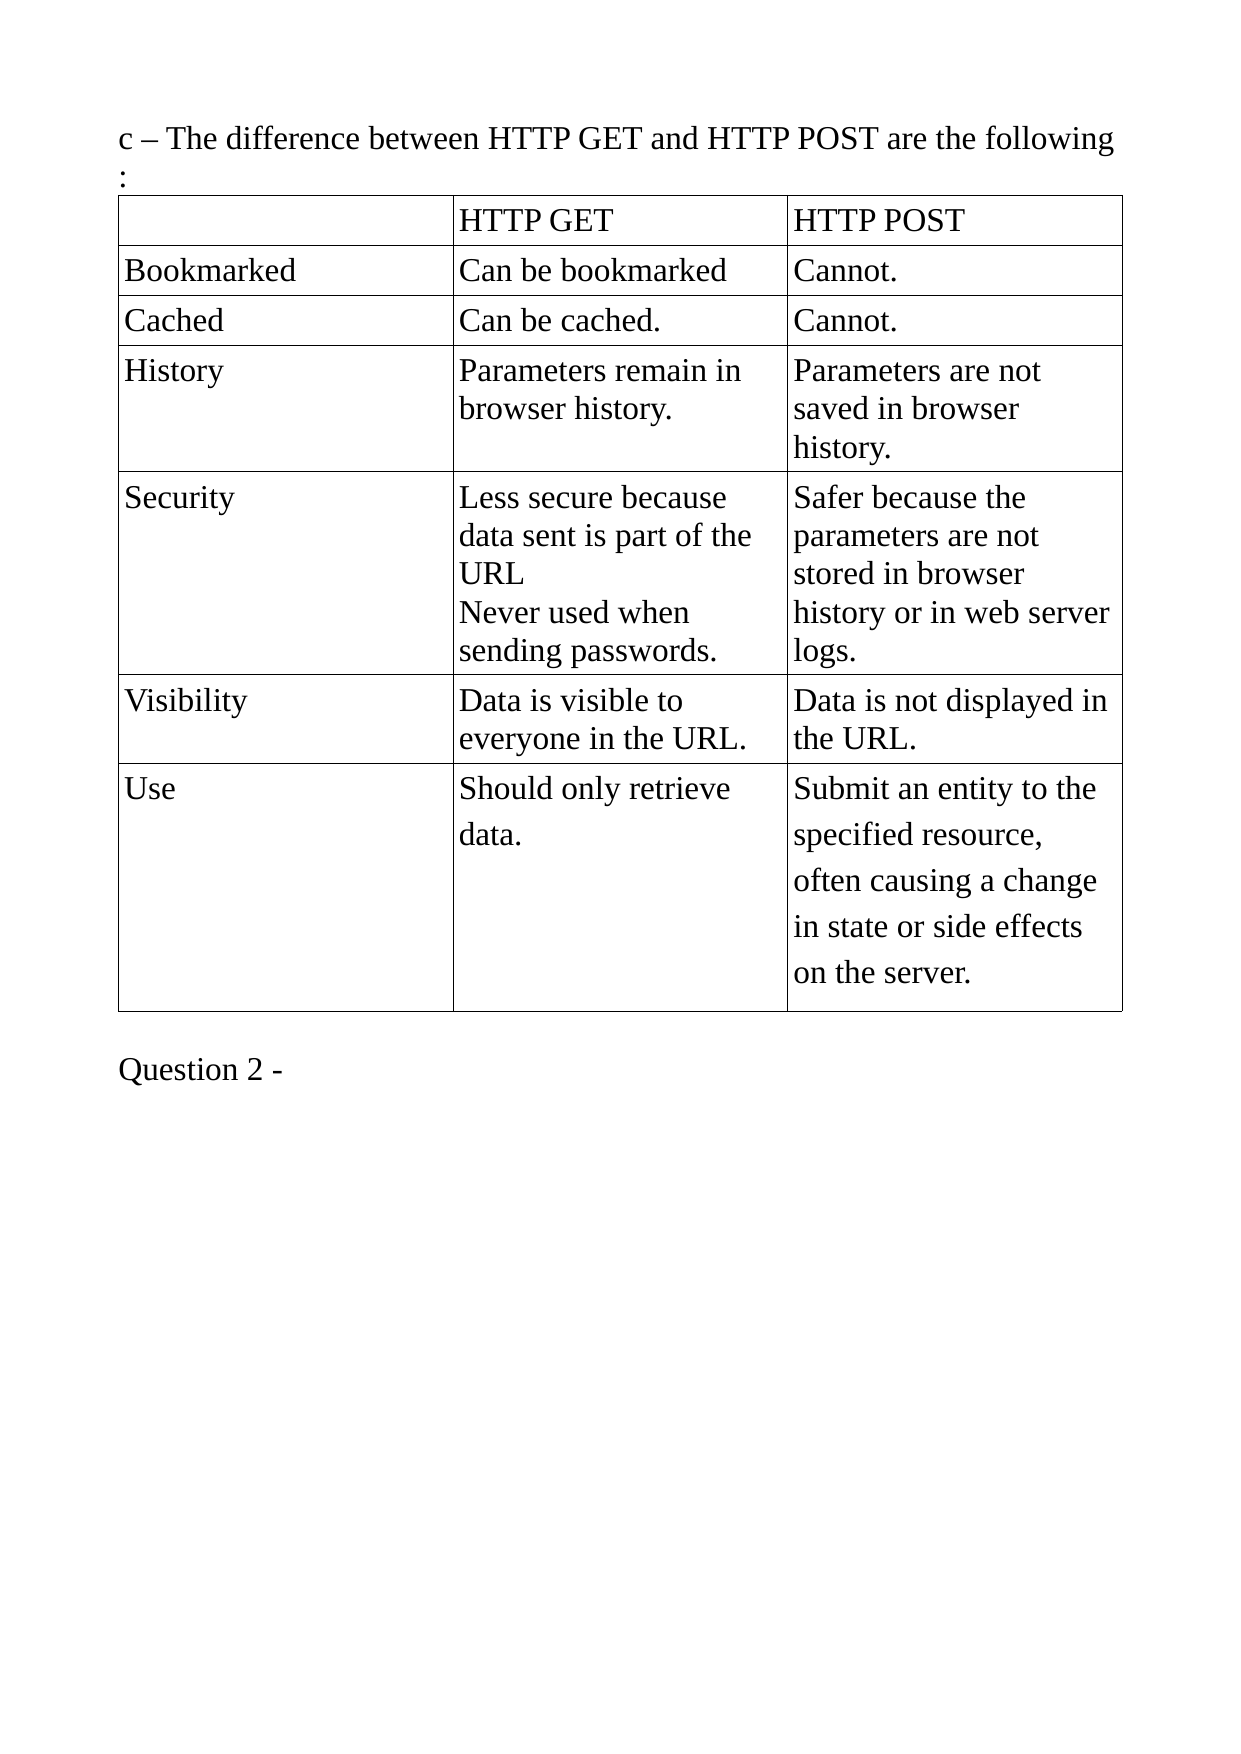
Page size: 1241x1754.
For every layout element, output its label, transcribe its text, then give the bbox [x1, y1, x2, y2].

table_cell Data is visible to everyone in the URL. [454, 675, 787, 762]
table_cell Data is not displayed in the URL. [788, 675, 1122, 762]
table_cell Use [119, 764, 453, 1011]
table_header HTTP POST [788, 196, 1122, 245]
table_cell Submit an entity to the specified resource, often causing a change in state or side effects on the server. [788, 764, 1122, 1011]
text c – The difference between HTTP GET and HTTP POST are the following : [118, 118, 1122, 195]
table_cell Should only retrieve data. [454, 764, 787, 1011]
table_cell Security [119, 472, 453, 674]
table_cell Visibility [119, 675, 453, 762]
text Question 2 - [118, 1049, 1122, 1087]
table_cell Safer because the parameters are not stored in browser history or in web server logs. [788, 472, 1122, 674]
table_cell Parameters remain in browser history. [454, 346, 787, 471]
table_cell Cannot. [788, 296, 1122, 344]
table_cell Cannot. [788, 246, 1122, 294]
table_cell Can be bookmarked [454, 246, 787, 294]
table_header [119, 196, 453, 245]
table_cell History [119, 346, 453, 471]
table_cell Can be cached. [454, 296, 787, 344]
table_header HTTP GET [454, 196, 787, 245]
table_cell Parameters are not saved in browser history. [788, 346, 1122, 471]
table_cell Cached [119, 296, 453, 344]
table_cell Bookmarked [119, 246, 453, 294]
table_cell Less secure because data sent is part of the URL Never used when sending passwords. [454, 472, 787, 674]
